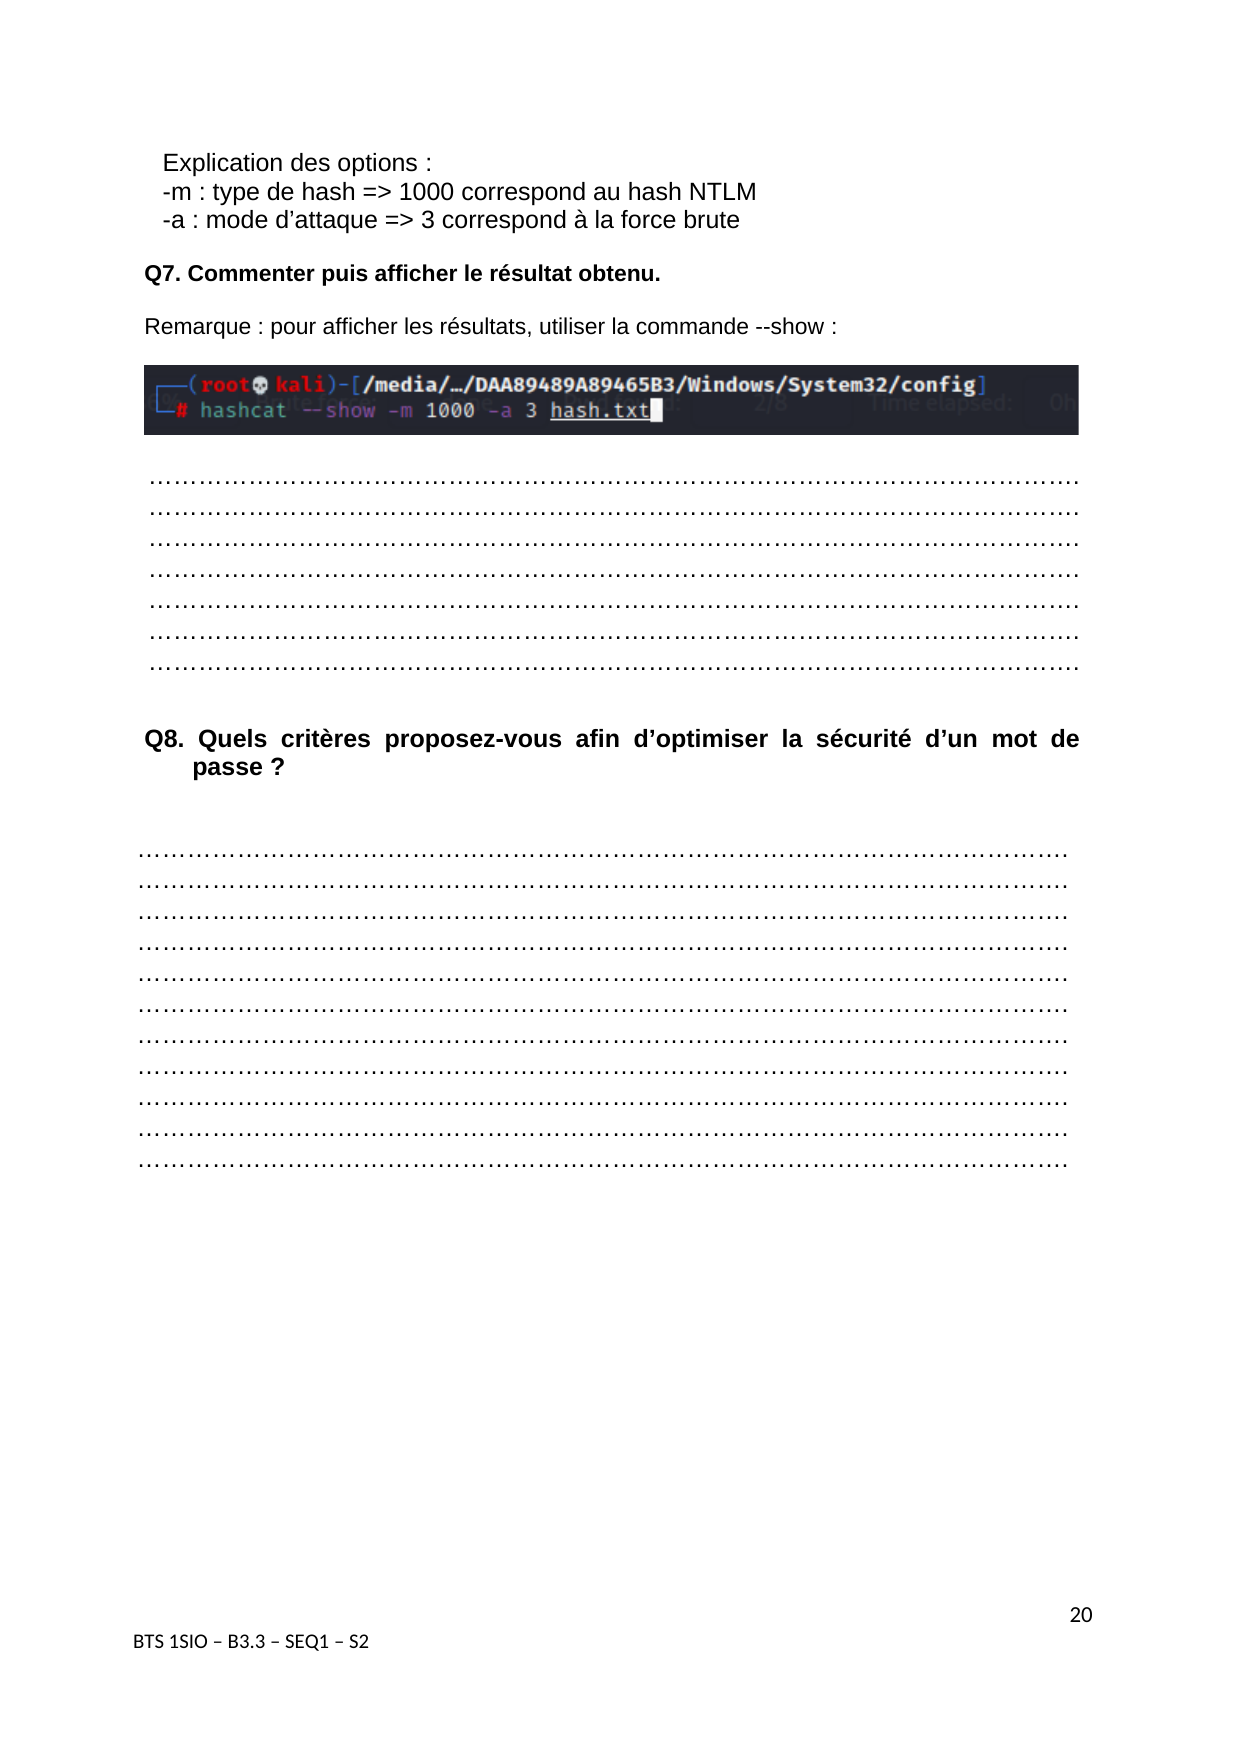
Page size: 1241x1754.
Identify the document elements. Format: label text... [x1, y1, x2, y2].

list …………………………………………………………………………………………………. [136, 1113, 1092, 1142]
list …………………………………………………………………………………………………. [136, 1051, 1092, 1080]
table_header Se positionner dans le répertoire config : En copiant le chemin à partir de l’explorateur ; Ou avec un clic droit sur le répertoire « config » ; Passer en mode root. Extraire les hashs et les copier dans un fichier texte : Afficher les hashs récupérés : Lancer l’attaque à l’aide de JTR Utilisation du dictionnaire par défaut : John utilise par défaut le dictionnaire password.lst qui se trouve dans le dossier : /usr/share/john/password.lst. Q3. Que constatez-vous ? Une erreur apparaît car le format du hash n’est pas le bon Utilisation du type de hachage : Q4. Afficher le résultat obtenu à l’aide de la commande appropriée. Utilisation d’un dictionnaire externe (exemple rockyou.txt) : Il existe un autre dictionnaire nommé rockyou.txt qui se trouve dans le dossier : wordlists => /usr/share/wordlists. Il doit être dézippé pour être utilisé à l’aide de la commande gunzip. La commande « ls » permet d’afficher le contenu du répertoire « wordlists » Utilisation du dictionnaire rockyou.txt : Q5. Quel résultat obtenez-vous ? Utilisation de l’attaque incrémentale Q6. Commenter puis afficher le résultat obtenu. …………………………………………………………………………………………………. …………………………………………………………………………………………………. …………………………………………………………………………………………………. …………………………………………………………………………………………………. …………………………………………………………………………………………………. …………………………………………………………………………………………………. …………………………………………………………………………………………………. Lancer l’attaque à l’aide de Hashcat Hashcat est un utilitaire de récupération de mots de passe réputé pour son efficacité. Il est très utilisé par les pen-testeurs et les administrateurs systèmes. Il peut prendre en charge cinq modes d'attaque uniques pour près de 300 algorithmes de hachage hautement optimisés. Il permet d’utiliser un ou plusieurs CPU ou GPU. Explication des options : -m : type de hash => 1000 correspond au hash NTLM -a : mode d’attaque => 3 correspond à la force brute Q7. Commenter puis afficher le résultat obtenu. Remarque : pour afficher les résultats, utiliser la commande --show : …………………………………………………………………………………………………. …………………………………………………………………………………………………. …………………………………………………………………………………………………. …………………………………………………………………………………………………. …………………………………………………………………………………………………. …………………………………………………………………………………………………. …………………………………………………………………………………………………. Q8. Quels critères proposez-vous afin d’optimiser la sécurité d’un mot de passe ? [133, 148, 1093, 834]
list …………………………………………………………………………………………………. [136, 865, 1092, 893]
list …………………………………………………………………………………………………. [136, 896, 1092, 924]
list …………………………………………………………………………………………………. [136, 927, 1092, 956]
picture [144, 365, 1079, 435]
list …………………………………………………………………………………………………. [136, 1144, 1092, 1173]
list …………………………………………………………………………………………………. [136, 989, 1092, 1018]
list …………………………………………………………………………………………………. [136, 834, 1092, 862]
list …………………………………………………………………………………………………. [136, 1082, 1092, 1111]
list …………………………………………………………………………………………………. [136, 1020, 1092, 1049]
list …………………………………………………………………………………………………. [136, 958, 1092, 987]
